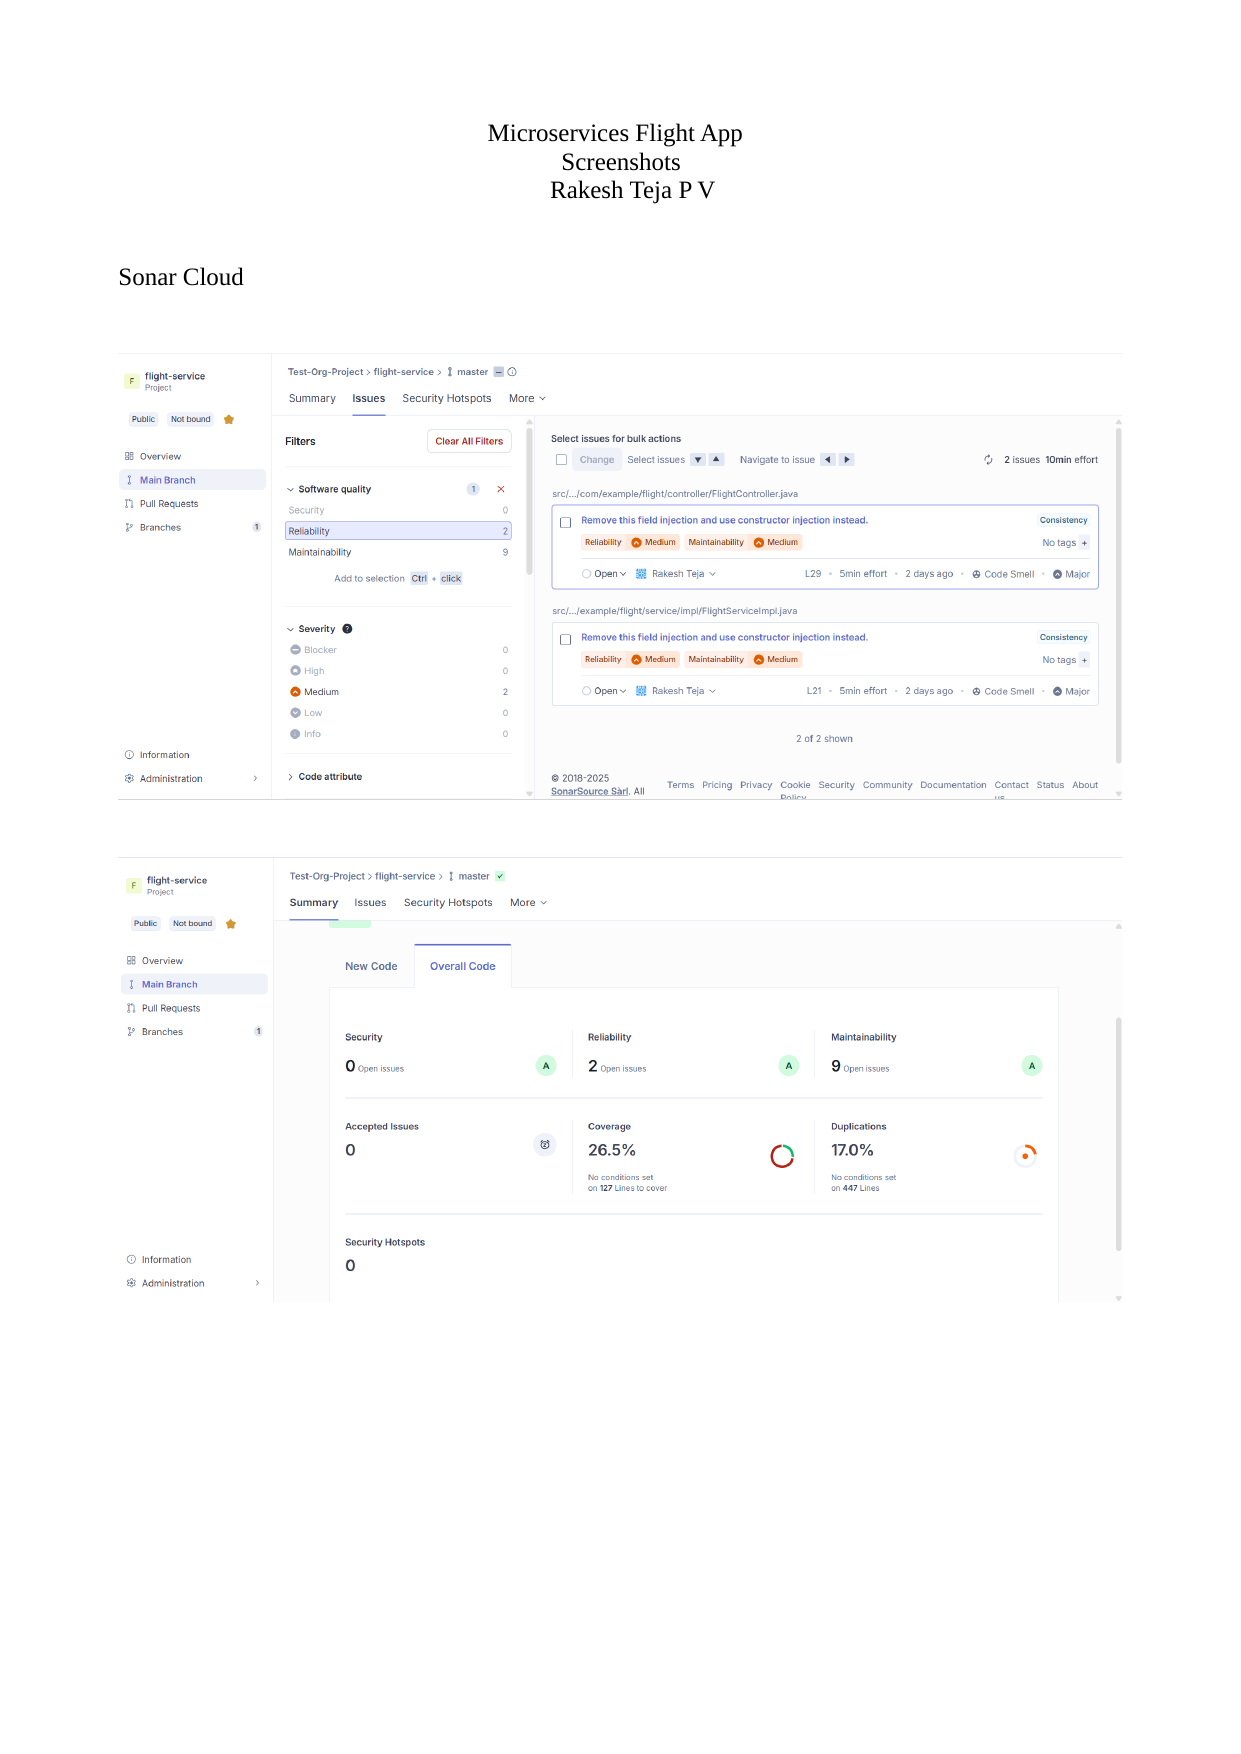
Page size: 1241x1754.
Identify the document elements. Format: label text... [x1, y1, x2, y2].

text Screenshots [118, 147, 1122, 176]
text Rakesh Teja P V [118, 176, 1122, 204]
text Sonar Cloud [118, 262, 1122, 319]
text Microservices Flight App [118, 118, 1122, 147]
picture [118, 348, 1123, 800]
picture [118, 857, 1123, 1302]
